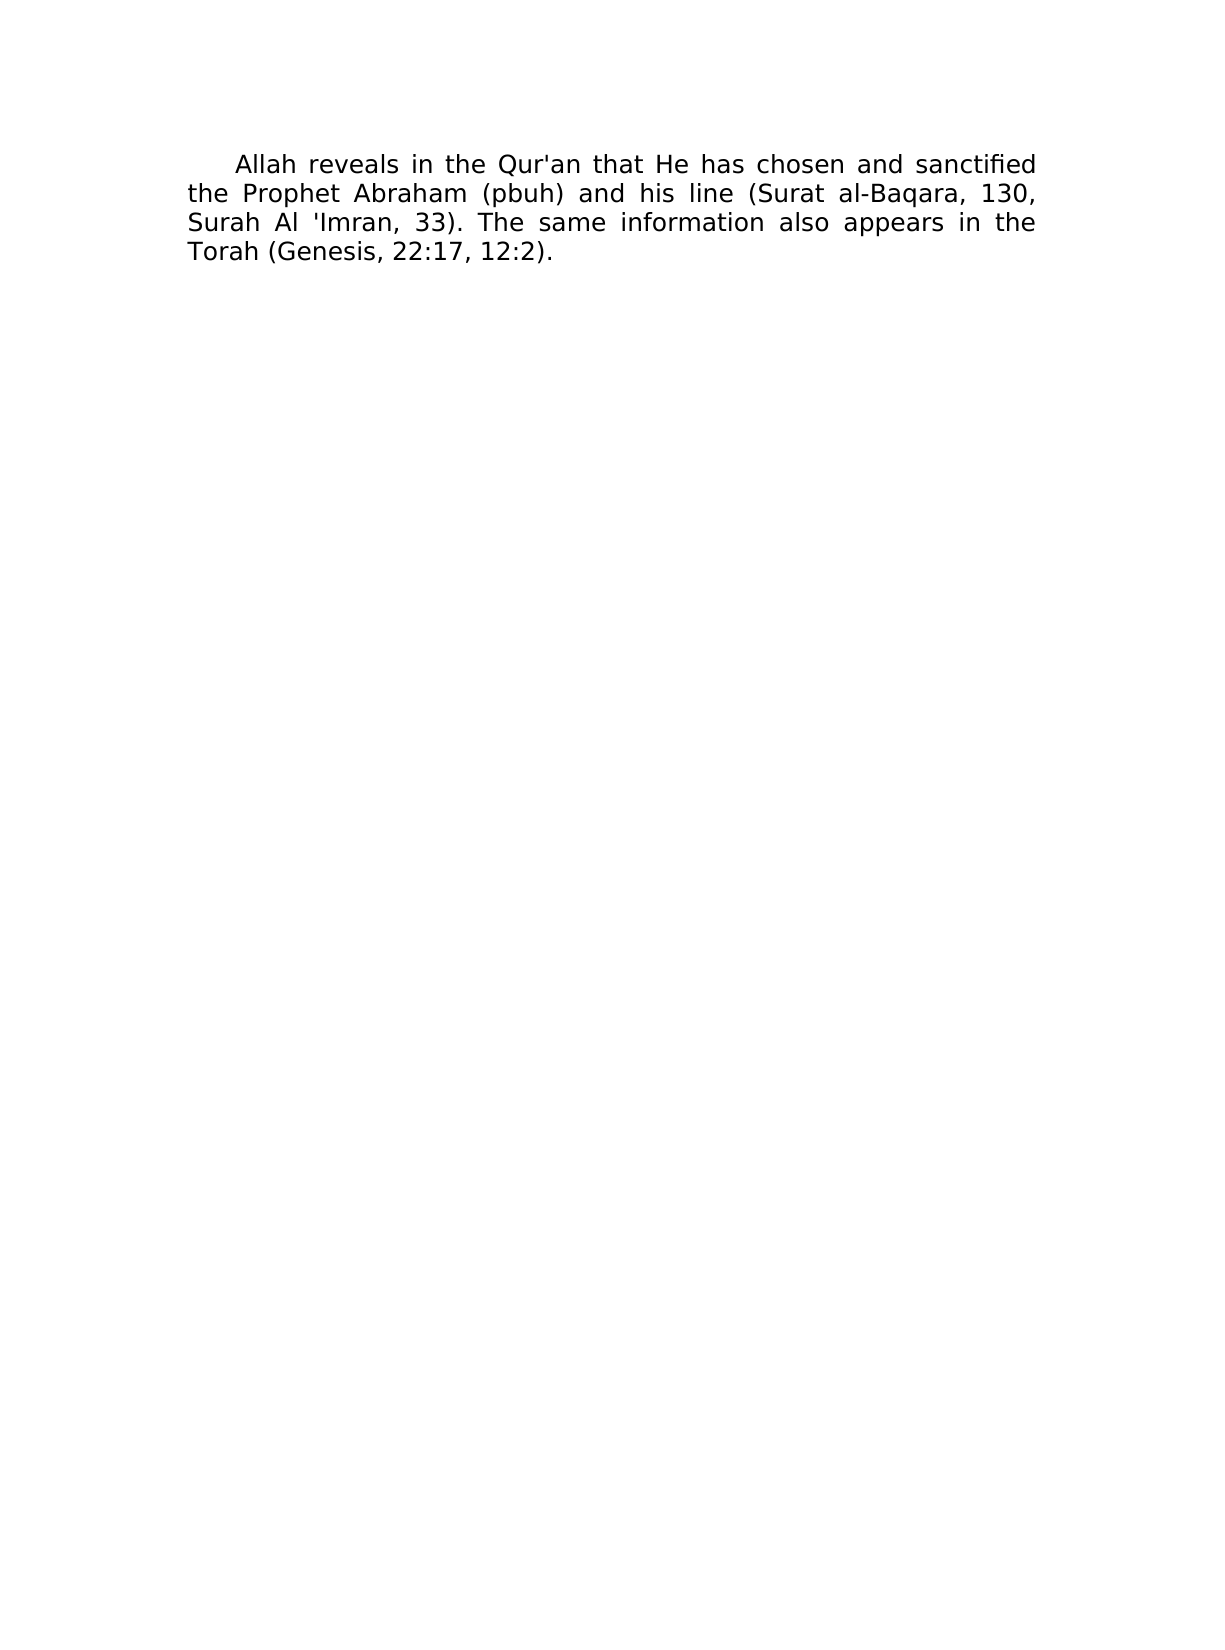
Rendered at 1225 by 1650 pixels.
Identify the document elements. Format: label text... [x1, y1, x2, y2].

text Allah reveals in the Qur'an that He has chosen and sanctified the Prophet Abraham (pbuh) and his line (Surat al-Baqara, 130, Surah Al 'Imran, 33). The same information also appears in the Torah (Genesis, 22:17, 12:2). [187, 150, 1037, 267]
